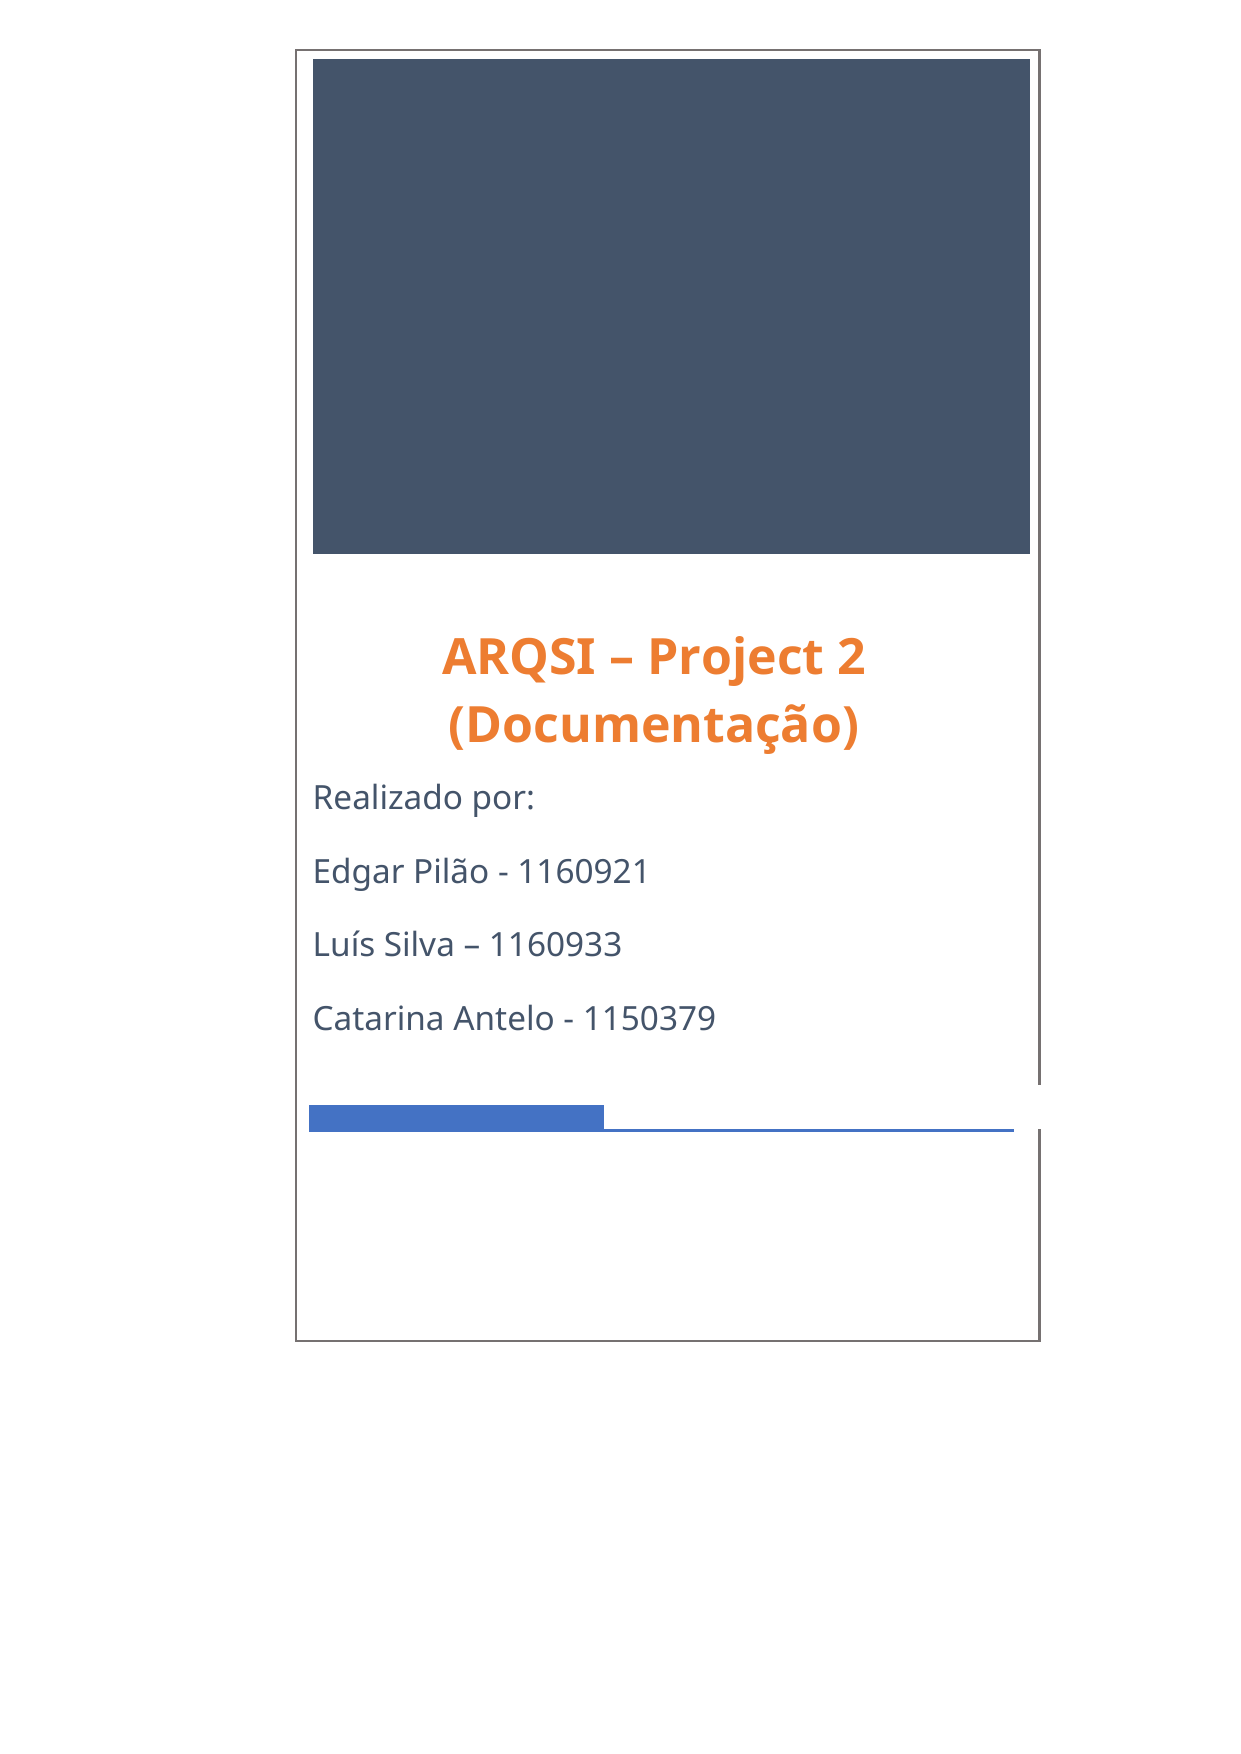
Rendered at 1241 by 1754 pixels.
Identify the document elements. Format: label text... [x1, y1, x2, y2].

text ARQSI – Project 2 (Documentação) [312, 621, 995, 757]
text Catarina Antelo - 1150379 [312, 994, 995, 1040]
text Edgar Pilão - 1160921 [312, 848, 995, 893]
text Realizado por: [312, 774, 995, 819]
text Luís Silva – 1160933 [312, 921, 995, 966]
